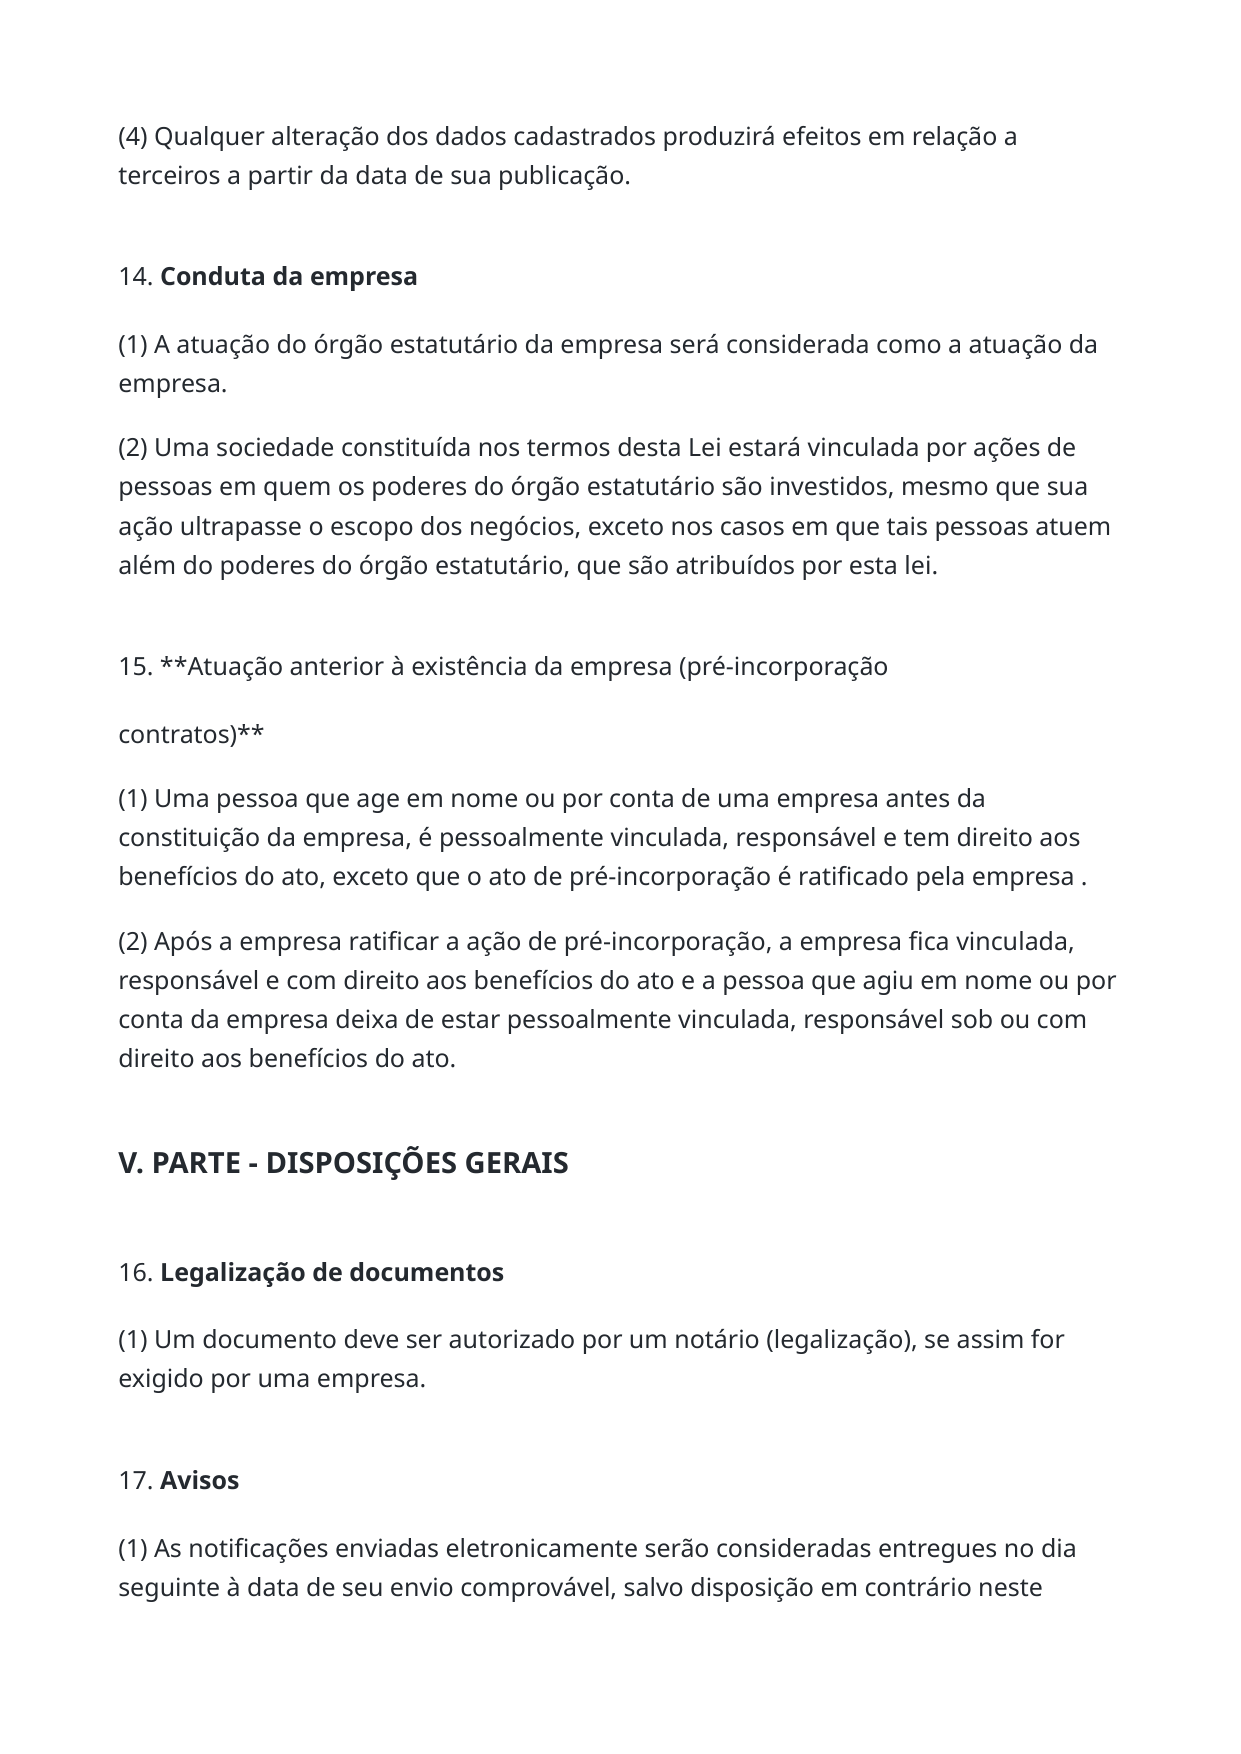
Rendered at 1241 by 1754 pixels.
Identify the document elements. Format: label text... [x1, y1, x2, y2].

text (4) Qualquer alteração dos dados cadastrados produzirá efeitos em relação a terceiros a partir da data de sua publicação. [118, 118, 1122, 191]
text (1) A atuação do órgão estatutário da empresa será considerada como a atuação da empresa. [118, 326, 1122, 400]
subtitle 15. **Atuação anterior à existência da empresa (pré-incorporação [118, 649, 1122, 683]
text (1) As notificações enviadas eletronicamente serão consideradas entregues no dia seguinte à data de seu envio comprovável, salvo disposição em contrário neste [118, 1530, 1122, 1603]
text (2) Uma sociedade constituída nos termos desta Lei estará vinculada por ações de pessoas em quem os poderes do órgão estatutário são investidos, mesmo que sua ação ultrapasse o escopo dos negócios, exceto nos casos em que tais pessoas atuem além do poderes do órgão estatutário, que são atribuídos por esta lei. [118, 430, 1122, 581]
subtitle V. PARTE - DISPOSIÇÕES GERAIS [118, 1142, 1122, 1182]
text (2) Após a empresa ratificar a ação de pré-incorporação, a empresa fica vinculada, responsável e com direito aos benefícios do ato e a pessoa que agiu em nome ou por conta da empresa deixa de estar pessoalmente vinculada, responsável sob ou com direito aos benefícios do ato. [118, 923, 1122, 1075]
text contratos)** [118, 716, 1122, 751]
subtitle 16. Legalização de documentos [118, 1254, 1122, 1288]
text (1) Um documento deve ser autorizado por um notário (legalização), se assim for exigido por uma empresa. [118, 1322, 1122, 1395]
text (1) Uma pessoa que age em nome ou por conta de uma empresa antes da constituição da empresa, é pessoalmente vinculada, responsável e tem direito aos benefícios do ato, exceto que o ato de pré-incorporação é ratificado pela empresa . [118, 781, 1122, 893]
subtitle 17. Avisos [118, 1463, 1122, 1497]
subtitle 14. Conduta da empresa [118, 259, 1122, 293]
